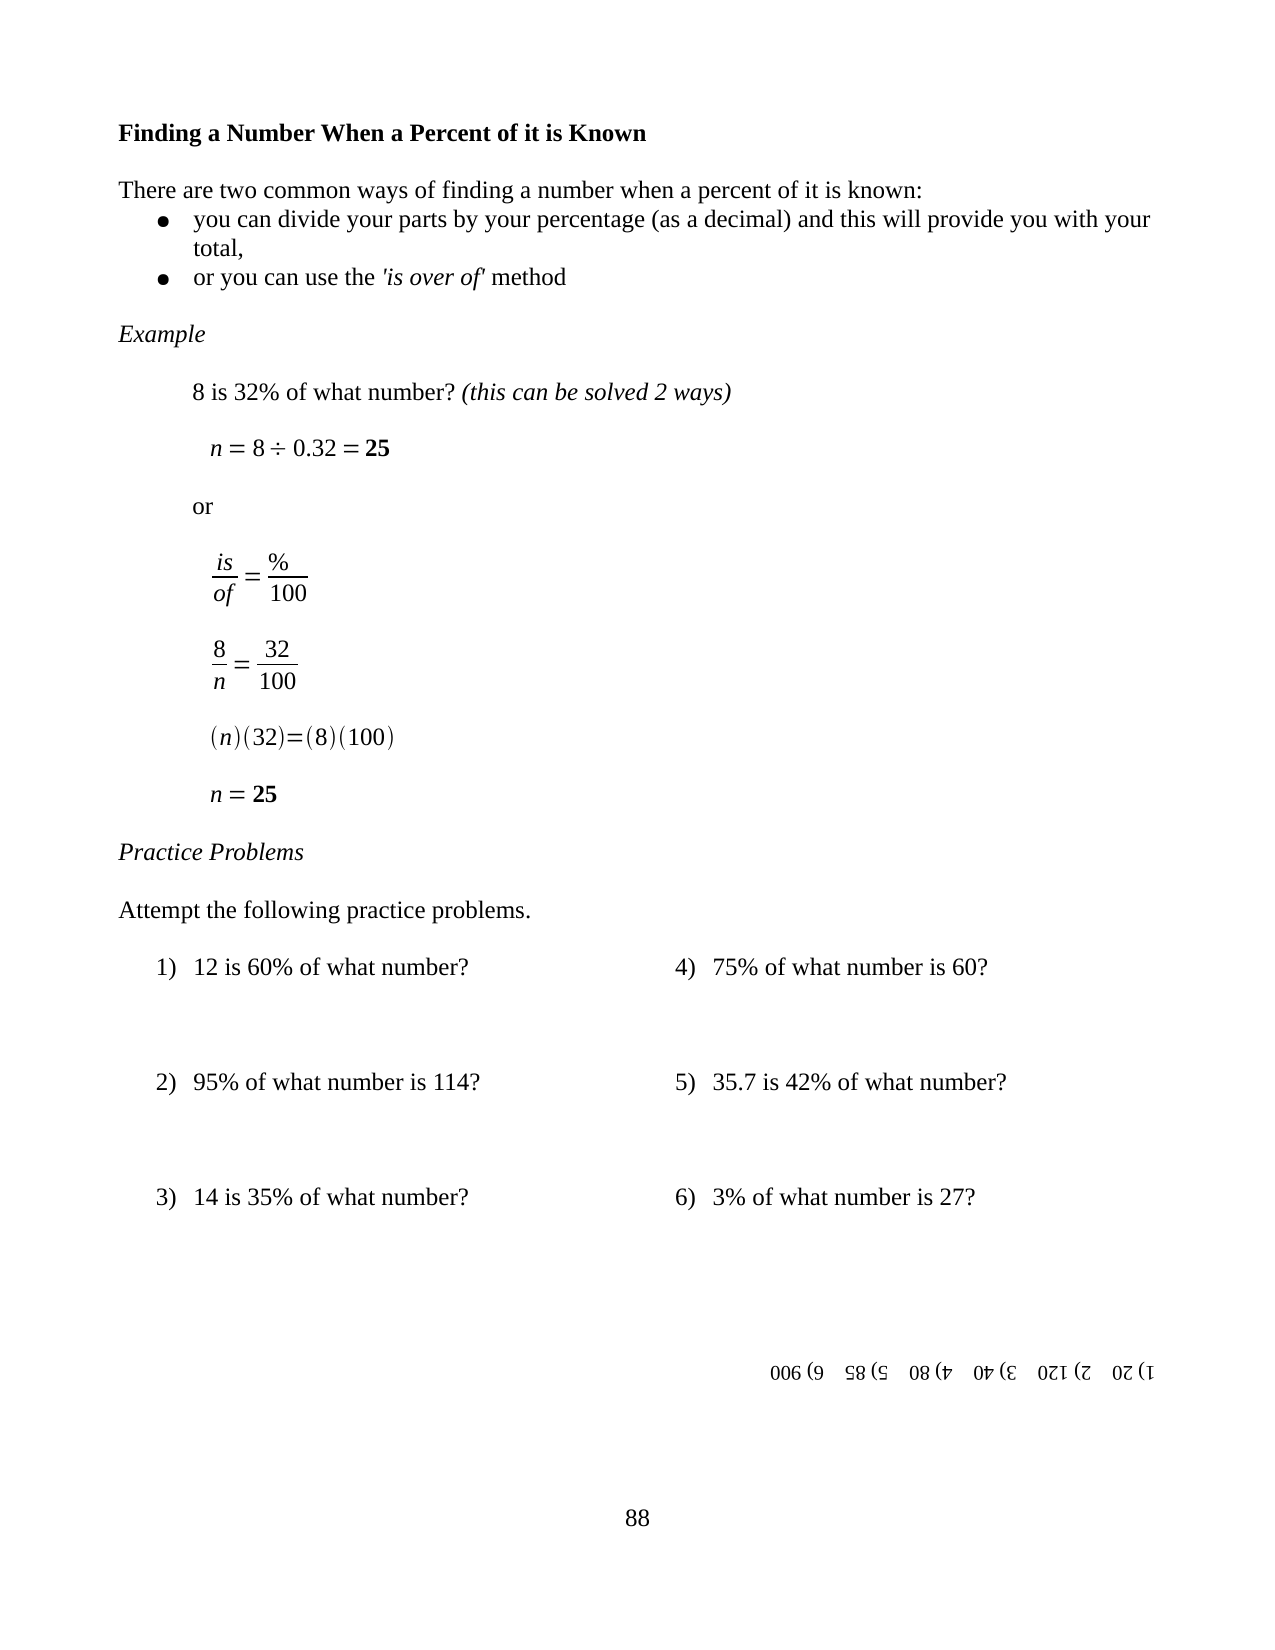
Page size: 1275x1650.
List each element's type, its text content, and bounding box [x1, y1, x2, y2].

list 3% of what number is 27? [675, 1182, 1157, 1211]
list you can divide your parts by your percentage (as a decimal) and this will provide you with your total, [156, 204, 1157, 262]
list 95% of what number is 114? [156, 1067, 637, 1096]
list 35.7 is 42% of what number? [675, 1067, 1157, 1096]
text or [192, 491, 1157, 519]
text Attempt the following practice problems. [118, 895, 1157, 924]
text There are two common ways of finding a number when a percent of it is known: [118, 176, 1157, 204]
text Practice Problems [118, 837, 1157, 866]
text 8 is 32% of what number? (this can be solved 2 ways) [192, 377, 1157, 406]
list or you can use the 'is over of' method [156, 262, 1157, 291]
text Finding a Number When a Percent of it is Known [118, 118, 1157, 147]
list 75% of what number is 60? [675, 952, 1157, 981]
text Example [118, 319, 1157, 348]
list 12 is 60% of what number? [156, 952, 637, 981]
list 14 is 35% of what number? [156, 1182, 637, 1211]
